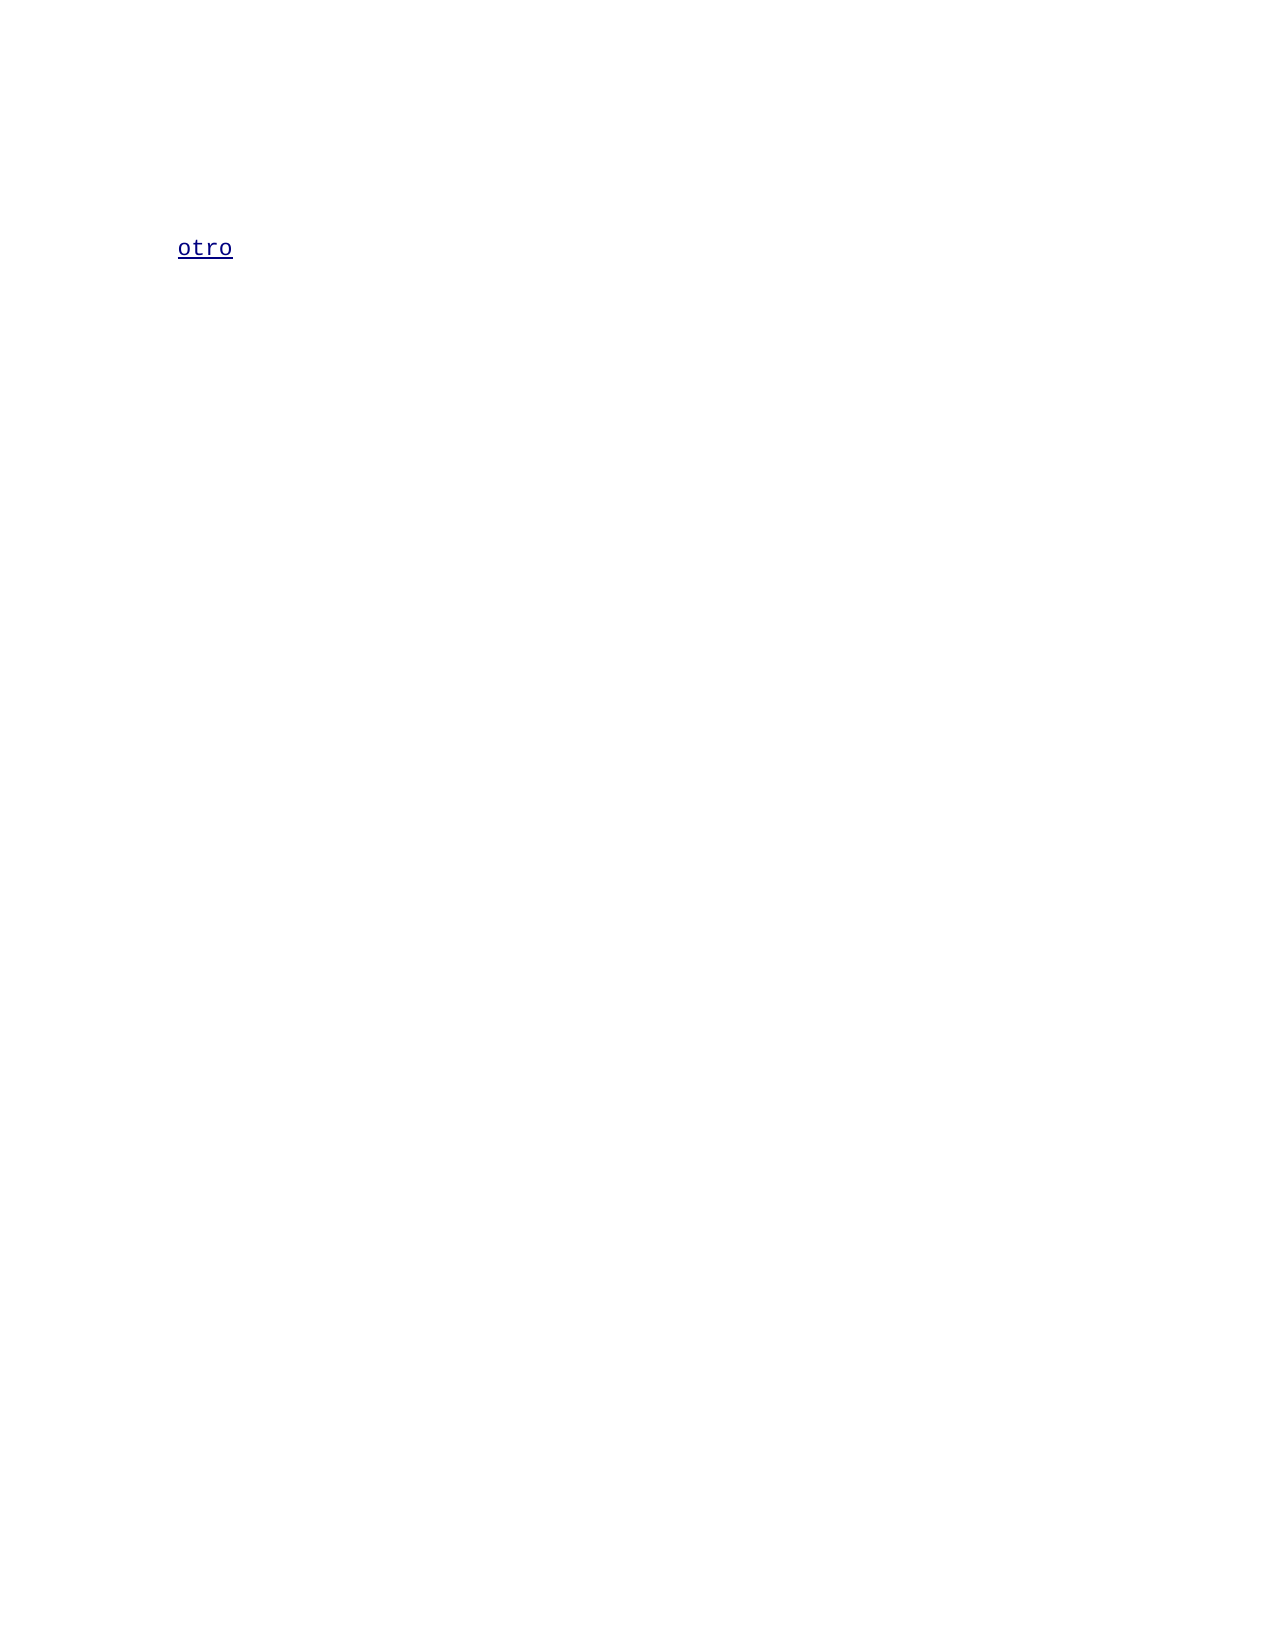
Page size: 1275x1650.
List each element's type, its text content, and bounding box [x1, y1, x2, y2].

text otro [177, 236, 1098, 262]
